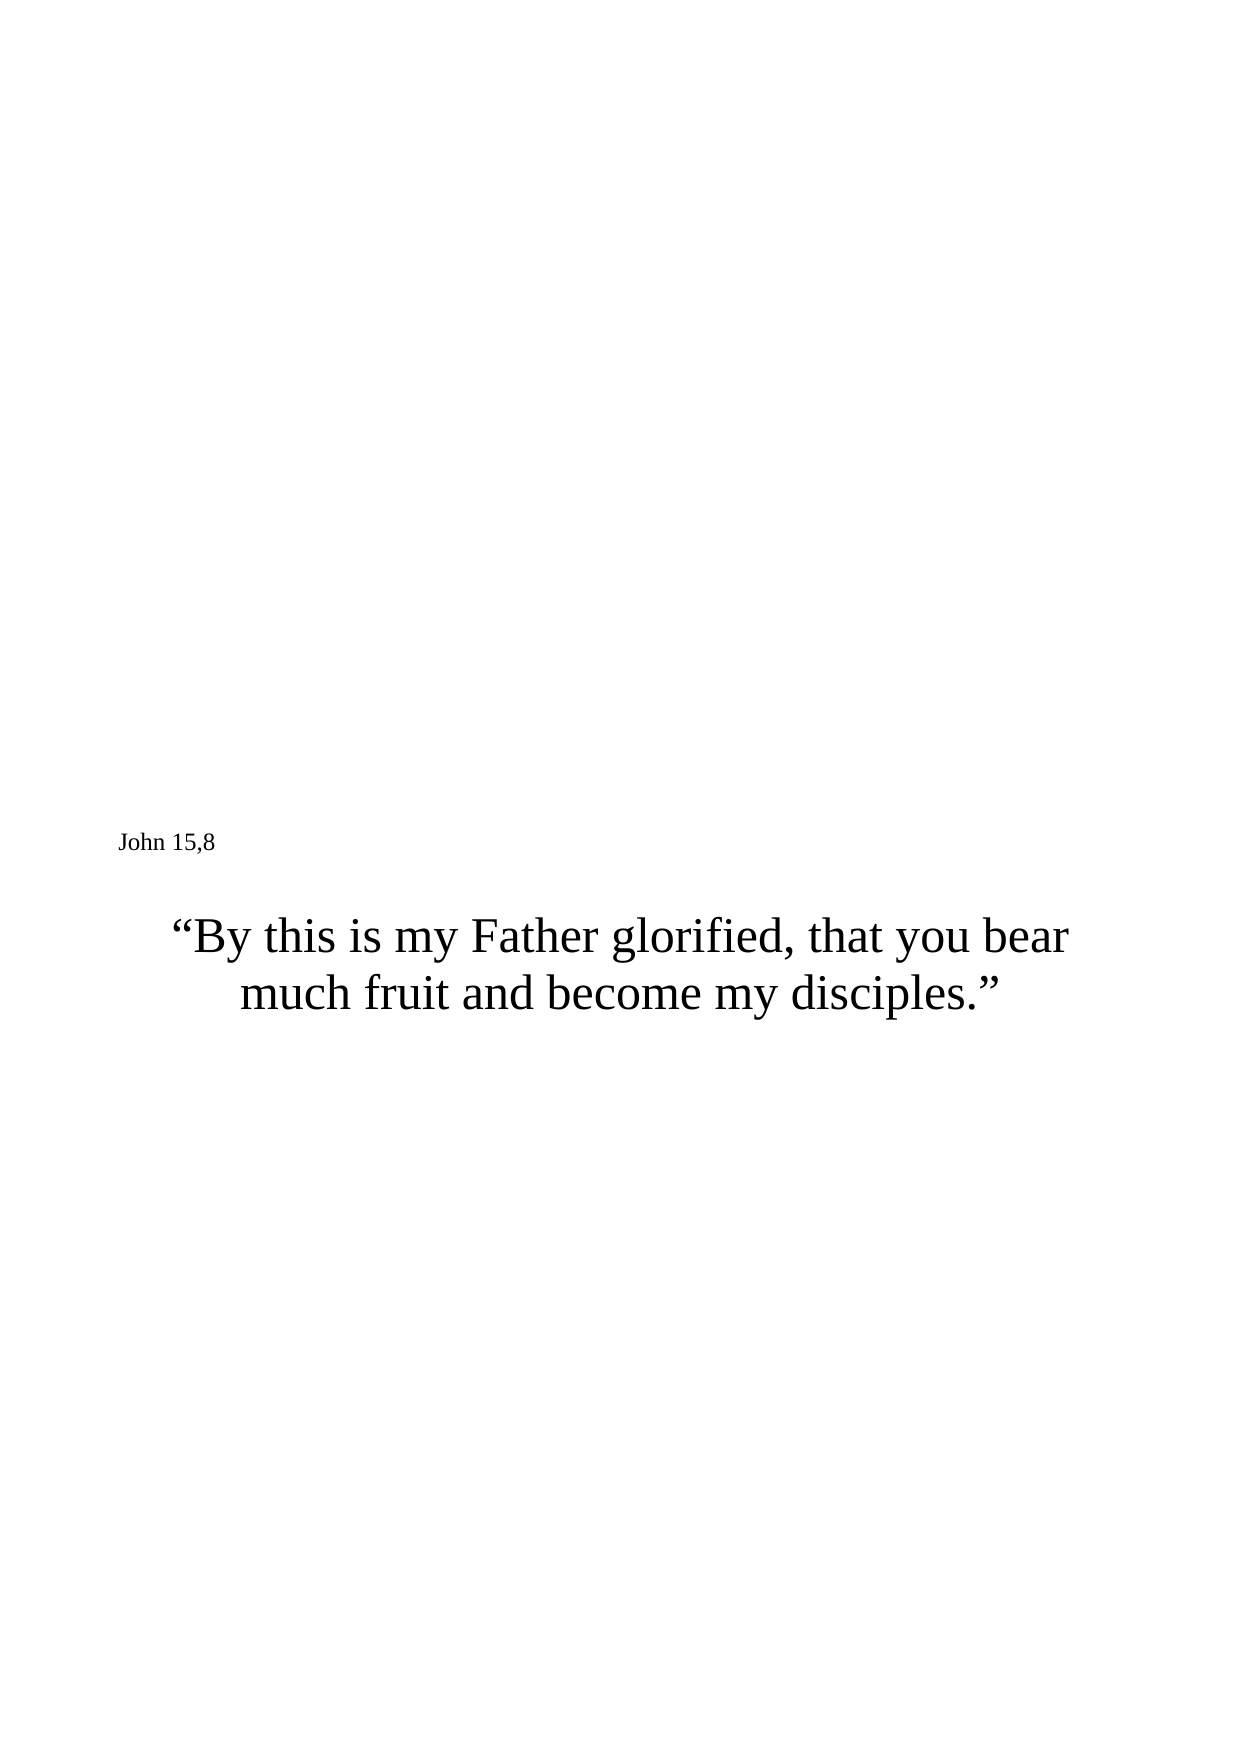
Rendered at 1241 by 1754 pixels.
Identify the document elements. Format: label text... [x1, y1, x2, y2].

text John 15,8 [118, 827, 1122, 856]
text “By this is my Father glorified, that you bear much fruit and become my disciples.” [118, 906, 1122, 1021]
